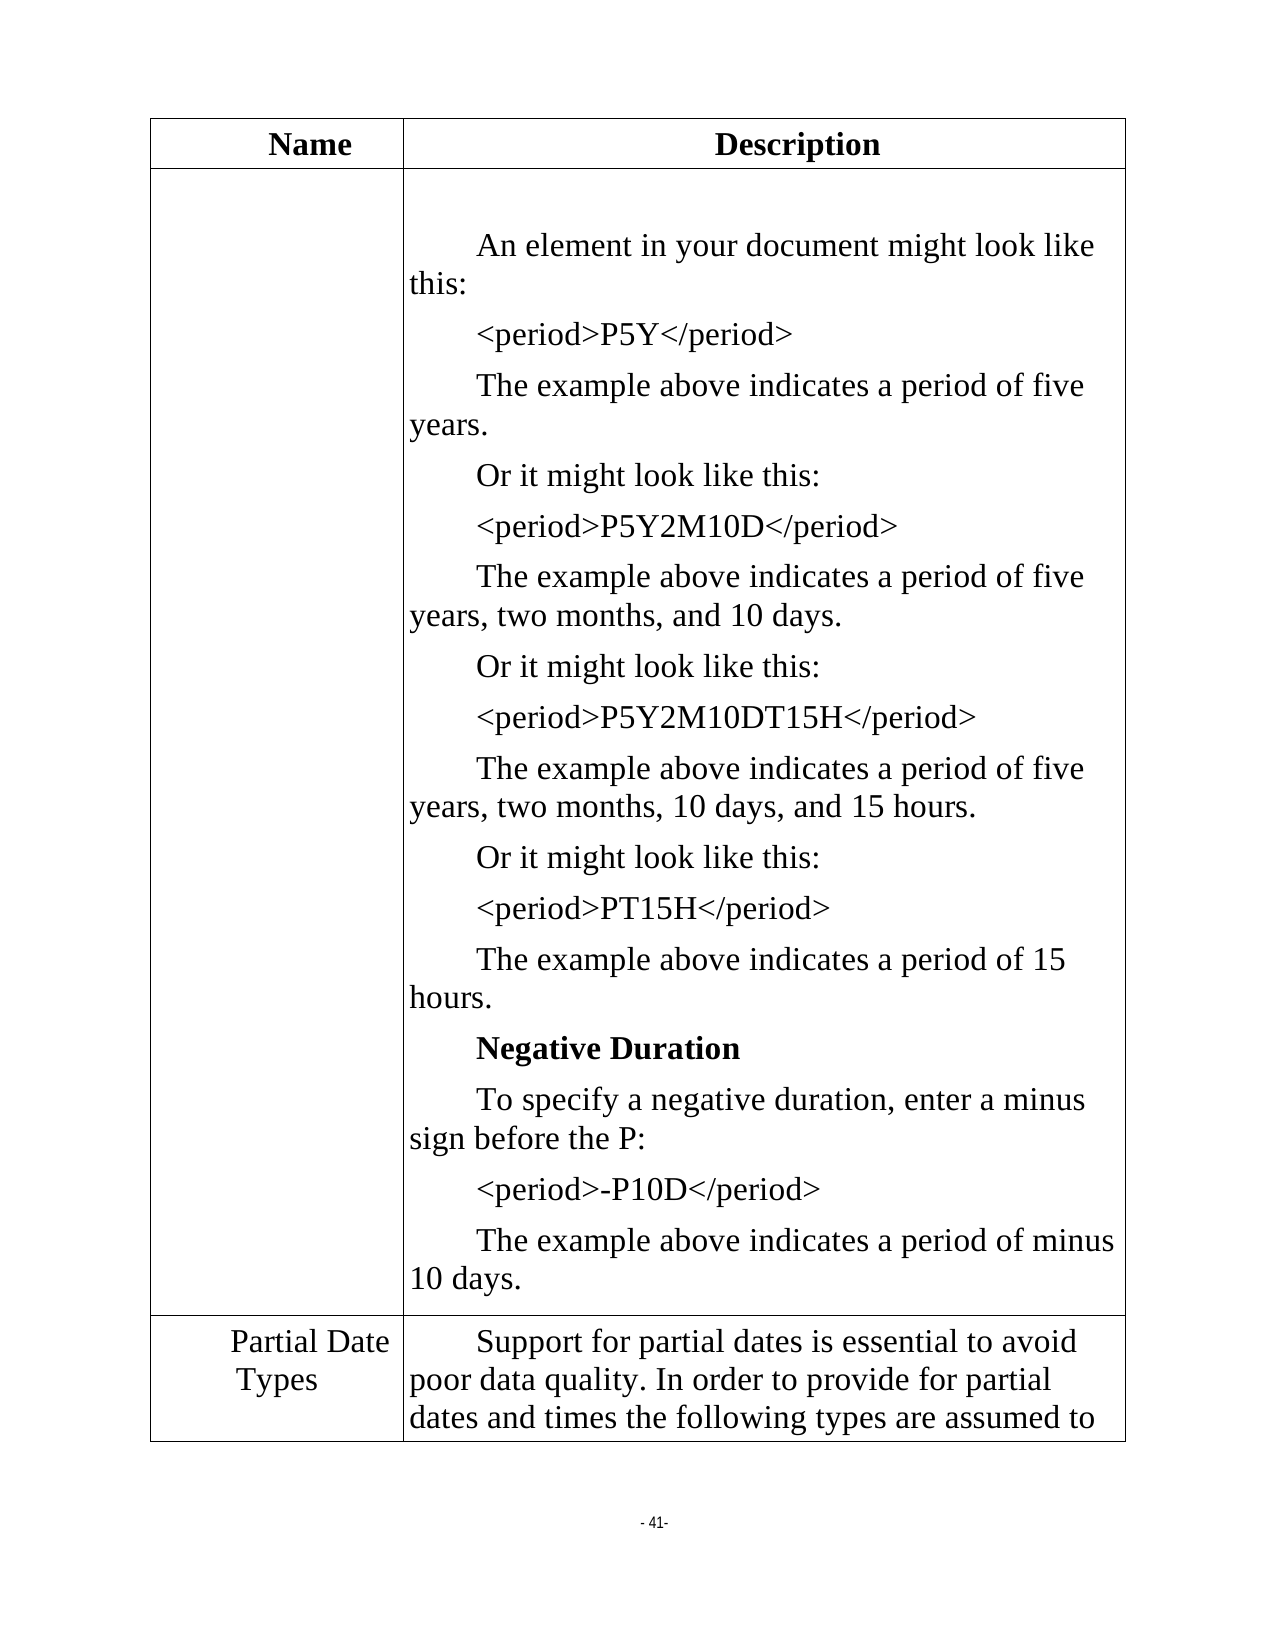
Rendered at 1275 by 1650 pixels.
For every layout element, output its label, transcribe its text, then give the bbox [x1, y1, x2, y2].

table_cell Partial Date Types [151, 1316, 403, 1441]
table_cell Support for partial dates is essential to avoid poor data quality. In order to provide for partial dates and times the following types are assumed to [404, 1316, 1125, 1441]
table_header Description [404, 119, 1125, 168]
table_cell An element in your document might look like this: <period>P5Y</period> The example above indicates a period of five years. Or it might look like this: <period>P5Y2M10D</period> The example above indicates a period of five years, two months, and 10 days. Or it might look like this: <period>P5Y2M10DT15H</period> The example above indicates a period of five years, two months, 10 days, and 15 hours. Or it might look like this: <period>PT15H</period> The example above indicates a period of 15 hours. Negative Duration To specify a negative duration, enter a minus sign before the P: <period>-P10D</period> The example above indicates a period of minus 10 days. [404, 169, 1125, 1315]
table_header Name [151, 119, 403, 168]
table_cell [151, 169, 403, 1315]
